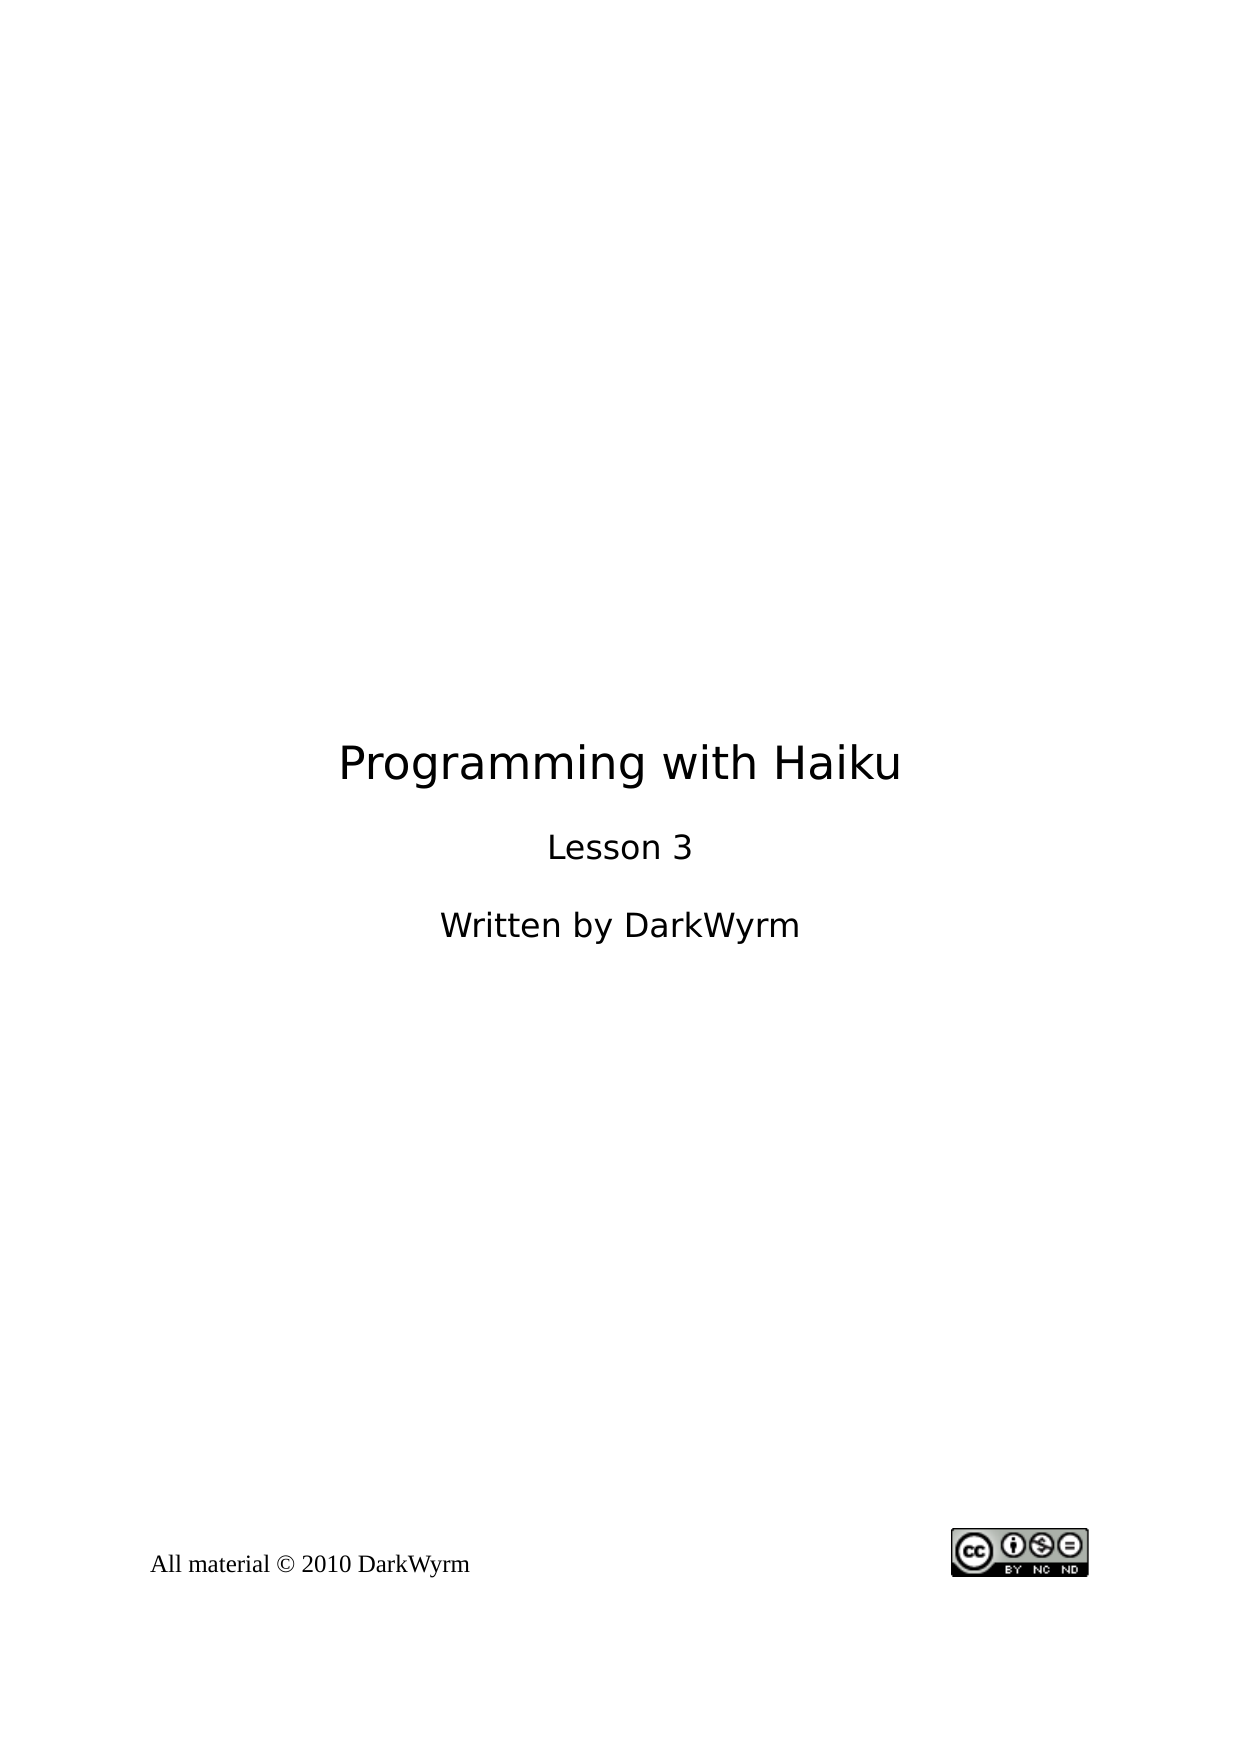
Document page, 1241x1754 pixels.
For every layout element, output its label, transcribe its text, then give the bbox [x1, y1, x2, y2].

text Lesson 3 [150, 829, 1090, 868]
text Programming with Haiku [150, 737, 1090, 790]
text All material © 2010 DarkWyrm [150, 1549, 1090, 1578]
text Written by DarkWyrm [150, 907, 1090, 945]
picture [951, 1528, 1089, 1577]
